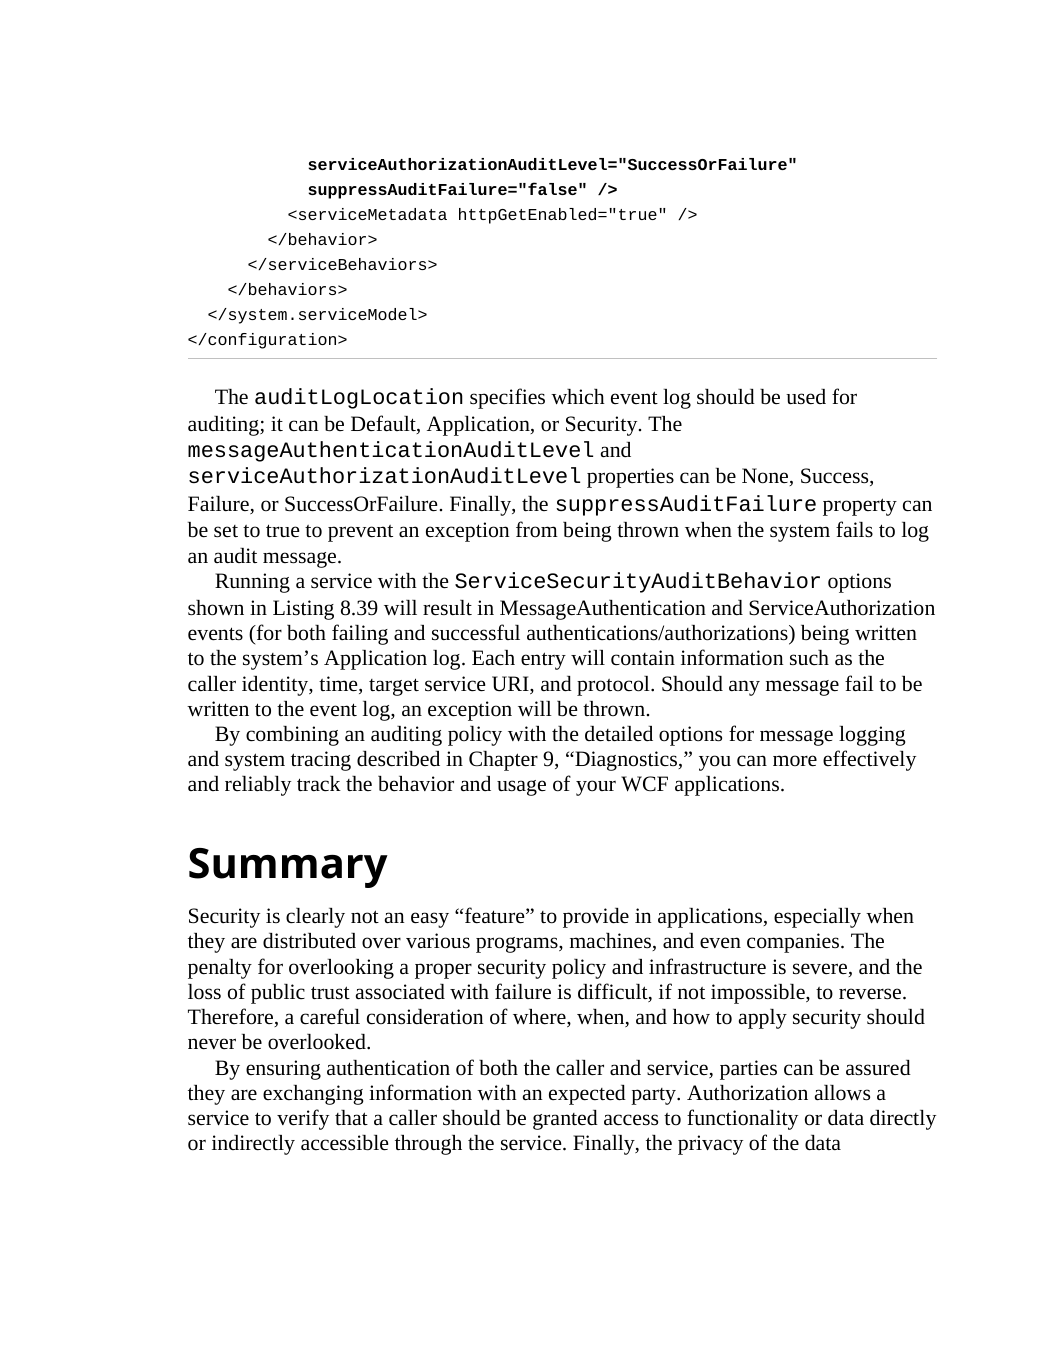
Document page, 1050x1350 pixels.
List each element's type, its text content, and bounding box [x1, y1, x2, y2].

text </behaviors> [187, 275, 937, 300]
text By ensuring authentication of both the caller and service, parties can be assured they are exchanging information with an expected party. Authorization allows a service to verify that a caller should be granted access to functionality or data directly or indirectly accessible through the service. Finally, the privacy of the data [187, 1054, 937, 1155]
text <serviceMetadata httpGetEnabled="true" /> [187, 200, 937, 225]
text </system.serviceModel> [187, 300, 937, 325]
text By combining an auditing policy with the detailed options for message logging and system tracing described in Chapter 9, “Diagnostics,” you can more effectively and reliably track the behavior and usage of your WCF applications. [187, 721, 937, 797]
text Security is clearly not an easy “feature” to provide in applications, especially when they are distributed over various programs, machines, and even companies. The penalty for overlooking a proper security policy and infrastructure is severe, and the loss of public trust associated with failure is difficult, if not impossible, to reverse. Therefore, a careful consideration of where, when, and how to apply security should never be overlooked. [187, 903, 937, 1054]
text The auditLogLocation specifies which event log should be used for auditing; it can be Default, Application, or Security. The messageAuthenticationAuditLevel and serviceAuthorizationAuditLevel properties can be None, Success, Failure, or SuccessOrFailure. Finally, the suppressAuditFailure property can be set to true to prevent an exception from being thrown when the system fails to log an audit message. [187, 384, 937, 568]
text </configuration> [187, 325, 937, 359]
text </serviceBehaviors> [187, 250, 937, 275]
text Running a service with the ServiceSecurityAuditBehavior options shown in Listing 8.39 will result in MessageAuthentication and ServiceAuthorization events (for both failing and successful authentications/authorizations) being written to the system’s Application log. Each entry will contain information such as the caller identity, time, target service URI, and protocol. Should any message fail to be written to the event log, an exception will be thrown. [187, 568, 937, 721]
text Summary [187, 834, 937, 891]
text serviceAuthorizationAuditLevel="SuccessOrFailure" [187, 150, 937, 175]
text suppressAuditFailure="false" /> [187, 175, 937, 200]
text </behavior> [187, 225, 937, 250]
